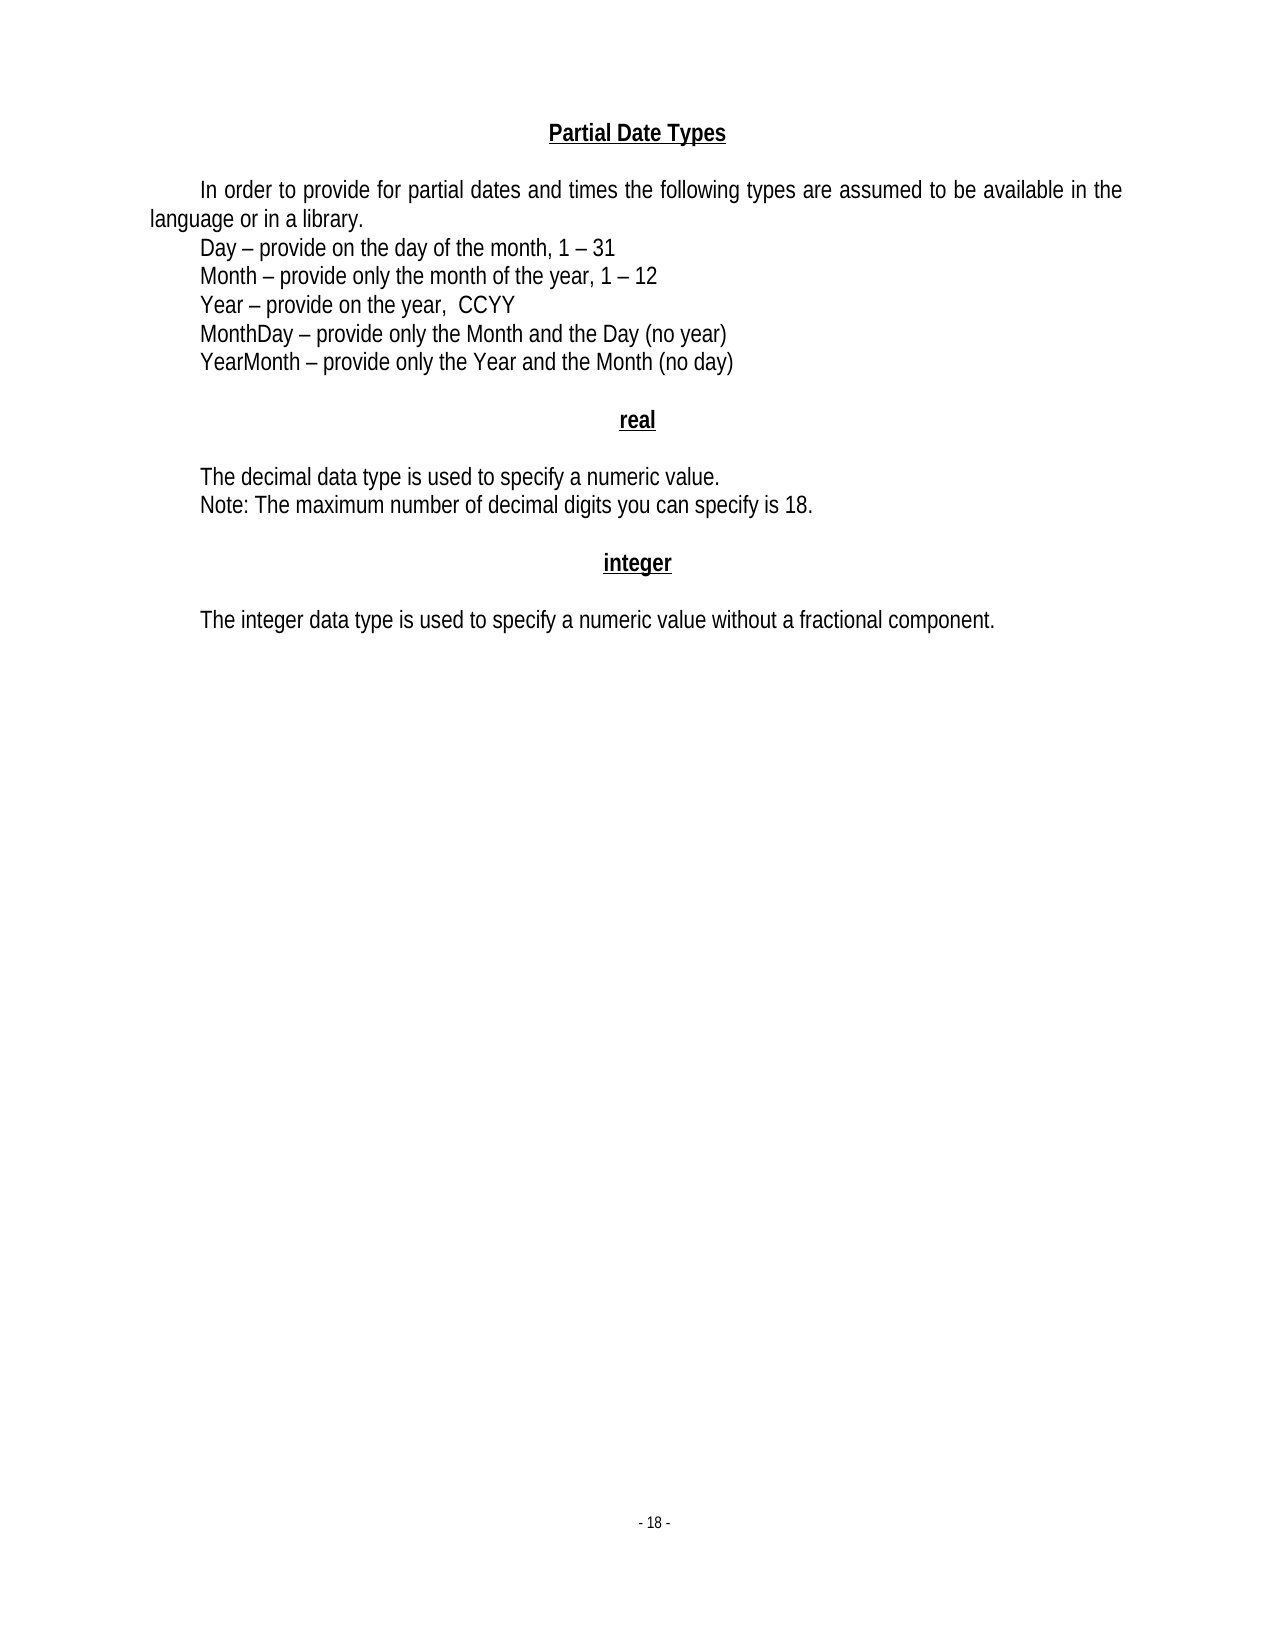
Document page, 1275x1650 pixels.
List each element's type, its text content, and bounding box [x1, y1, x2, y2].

subtitle Partial Date Types [150, 118, 1125, 147]
text Month – provide only the month of the year, 1 – 12 [150, 261, 1125, 290]
text Day – provide on the day of the month, 1 – 31 [150, 233, 1125, 261]
text Year – provide on the year, CCYY [150, 290, 1125, 319]
text In order to provide for partial dates and times the following types are assumed to be available in the language or in a library. [150, 175, 1125, 233]
subtitle integer [150, 548, 1125, 576]
text The integer data type is used to specify a numeric value without a fractional component. [150, 605, 1125, 634]
text MonthDay – provide only the Month and the Day (no year) [150, 319, 1125, 347]
text Note: The maximum number of decimal digits you can specify is 18. [150, 491, 1125, 519]
text YearMonth – provide only the Year and the Month (no day) [150, 347, 1125, 376]
text The decimal data type is used to specify a numeric value. [150, 462, 1125, 491]
subtitle real [150, 404, 1125, 433]
